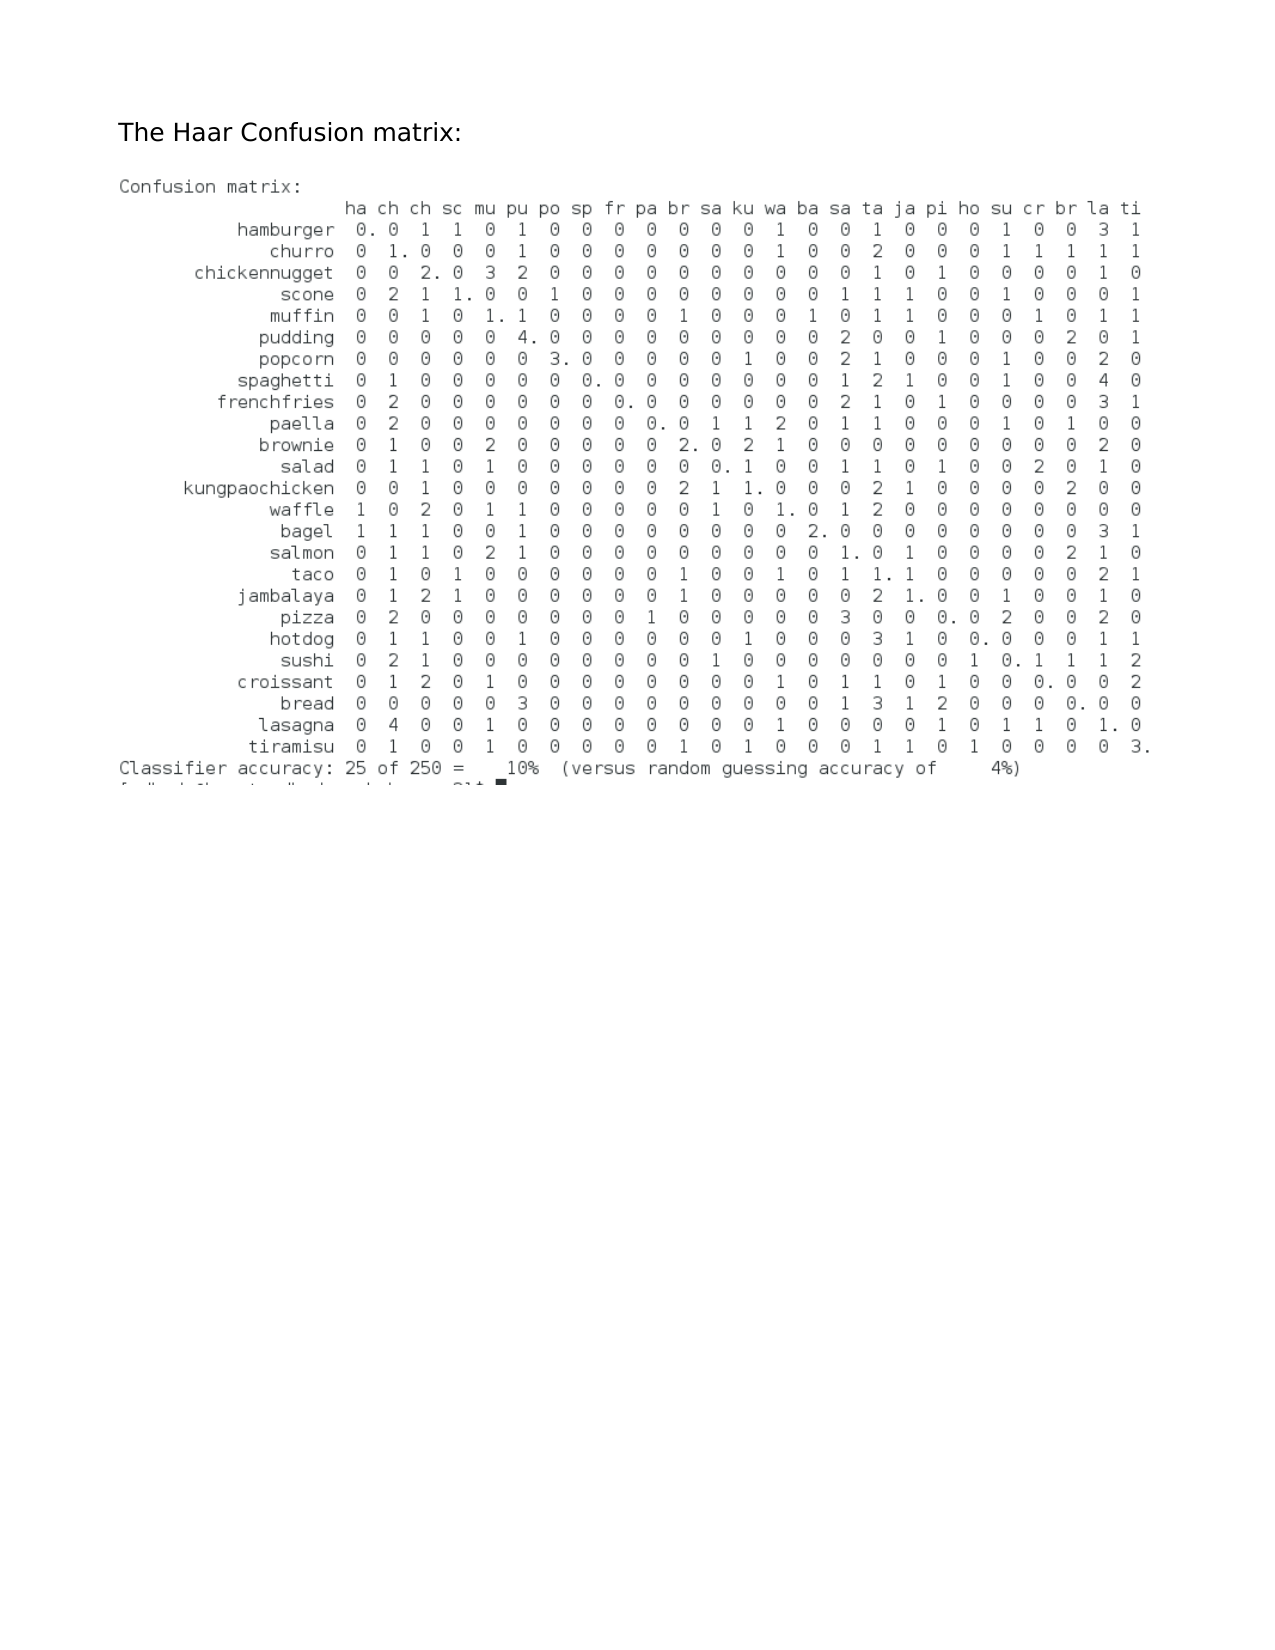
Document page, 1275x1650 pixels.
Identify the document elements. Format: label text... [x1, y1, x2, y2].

picture [118, 176, 1157, 785]
text The Haar Confusion matrix: [118, 118, 1157, 147]
